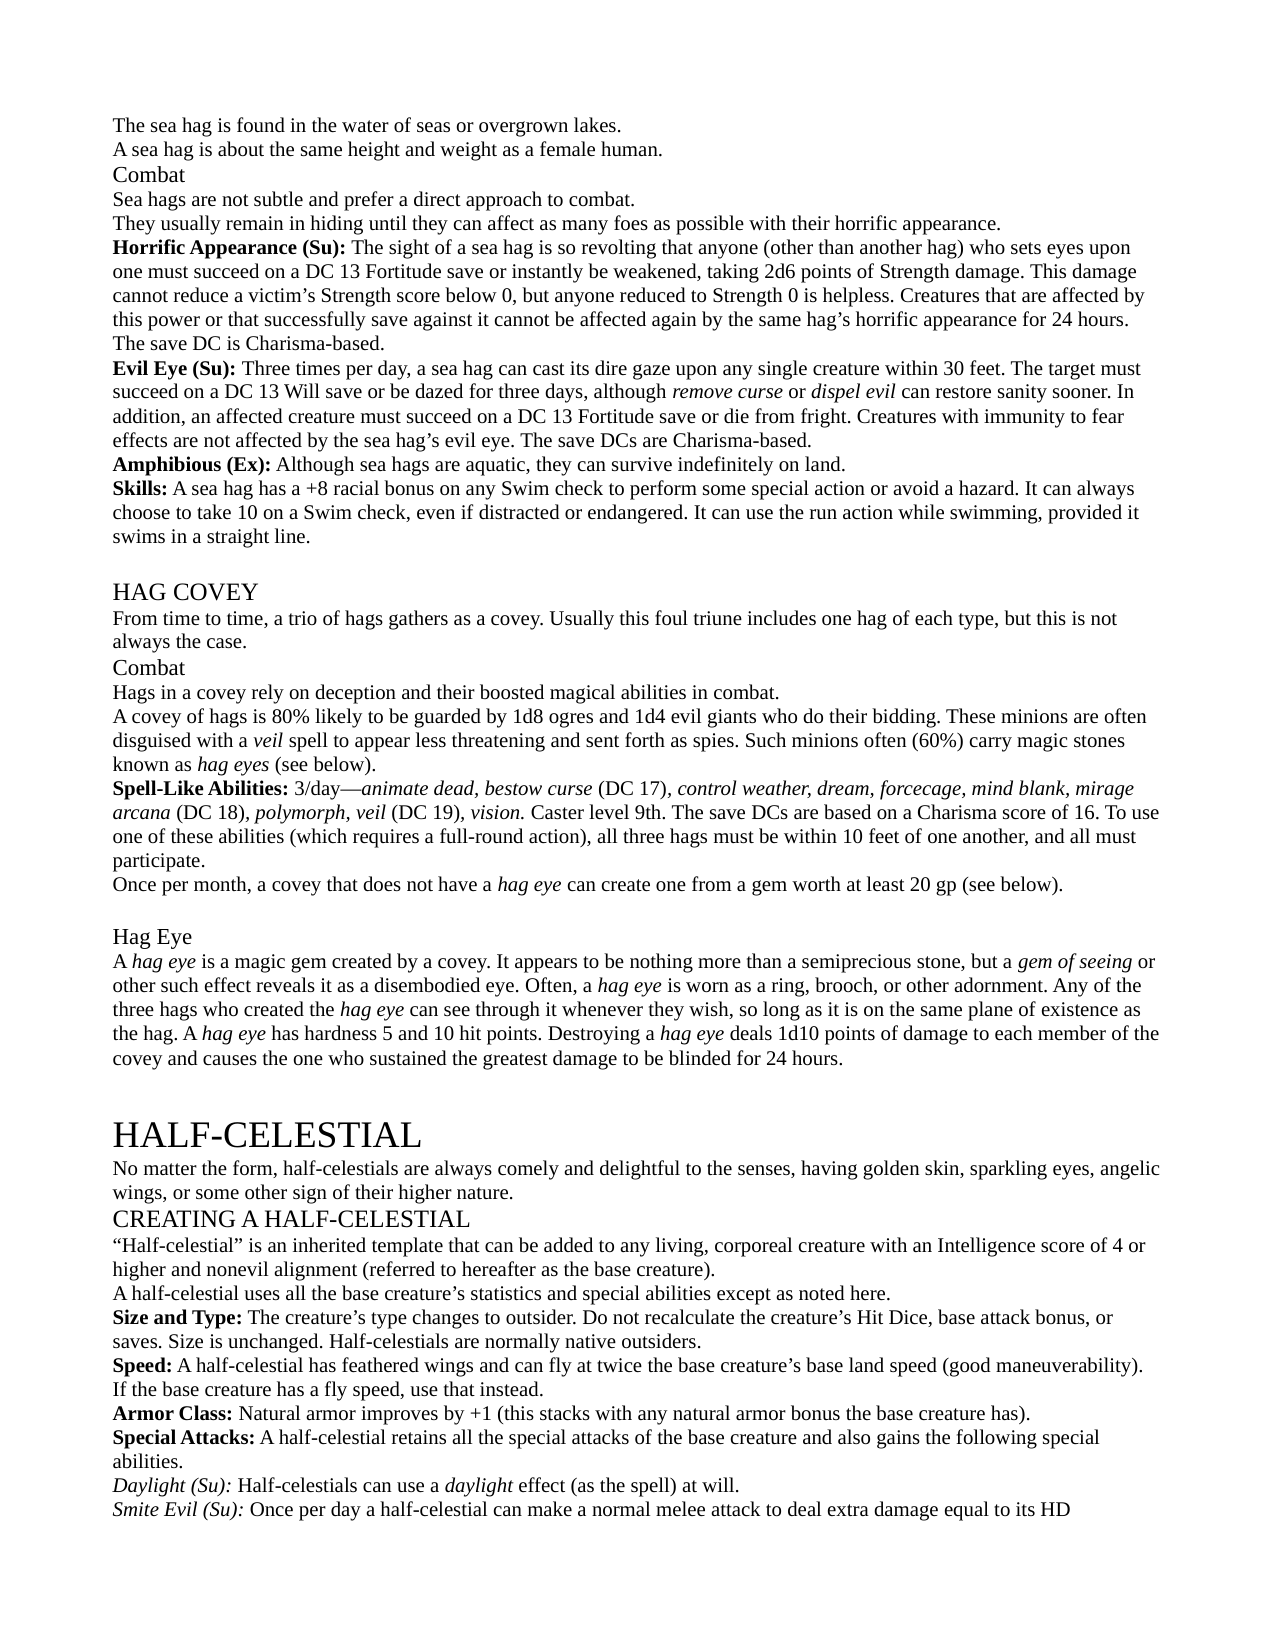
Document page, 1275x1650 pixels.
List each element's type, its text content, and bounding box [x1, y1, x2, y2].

text Amphibious (Ex): Although sea hags are aquatic, they can survive indefinitely on land. [112, 452, 1162, 476]
text “Half-celestial” is an inherited template that can be added to any living, corporeal creature with an Intelligence score of 4 or higher and nonevil alignment (referred to hereafter as the base creature). [112, 1233, 1162, 1281]
text Once per month, a covey that does not have a hag eye can create one from a gem worth at least 20 gp (see below). [112, 872, 1162, 896]
text A hag eye is a magic gem created by a covey. It appears to be nothing more than a semiprecious stone, but a gem of seeing or other such effect reveals it as a disembodied eye. Often, a hag eye is worn as a ring, brooch, or other adornment. Any of the three hags who created the hag eye can see through it whenever they wish, so long as it is on the same plane of existence as the hag. A hag eye has hardness 5 and 10 hit points. Destroying a hag eye deals 1d10 points of damage to each member of the covey and causes the one who sustained the greatest damage to be blinded for 24 hours. [112, 949, 1162, 1069]
text Smite Evil (Su): Once per day a half-celestial can make a normal melee attack to deal extra damage equal to its HD [112, 1497, 1162, 1521]
text Spell-Like Abilities: 3/day—animate dead, bestow curse (DC 17), control weather, dream, forcecage, mind blank, mirage arcana (DC 18), polymorph, veil (DC 19), vision. Caster level 9th. The save DCs are based on a Charisma score of 16. To use one of these abilities (which requires a full-round action), all three hags must be within 10 feet of one another, and all must participate. [112, 776, 1162, 872]
text Daylight (Su): Half-celestials can use a daylight effect (as the spell) at will. [112, 1473, 1162, 1497]
text HAG COVEY [112, 577, 1162, 605]
text Skills: A sea hag has a +8 racial bonus on any Swim check to perform some special action or avoid a hazard. It can always choose to take 10 on a Swim check, even if distracted or endangered. It can use the run action while swimming, provided it swims in a straight line. [112, 476, 1162, 548]
text CREATING A HALF-CELESTIAL [112, 1204, 1162, 1233]
text Combat [112, 653, 1162, 680]
text A covey of hags is 80% likely to be guarded by 1d8 ogres and 1d4 evil giants who do their bidding. These minions are often disguised with a veil spell to appear less threatening and sent forth as spies. Such minions often (60%) carry magic stones known as hag eyes (see below). [112, 704, 1162, 776]
text A half-celestial uses all the base creature’s statistics and special abilities except as noted here. [112, 1281, 1162, 1305]
text The sea hag is found in the water of seas or overgrown lakes. [112, 112, 1162, 137]
text Horrific Appearance (Su): The sight of a sea hag is so revolting that anyone (other than another hag) who sets eyes upon one must succeed on a DC 13 Fortitude save or instantly be weakened, taking 2d6 points of Strength damage. This damage cannot reduce a victim’s Strength score below 0, but anyone reduced to Strength 0 is helpless. Creatures that are affected by this power or that successfully save against it cannot be affected again by the same hag’s horrific appearance for 24 hours. The save DC is Charisma-based. [112, 235, 1162, 355]
text HALF-CELESTIAL [112, 1113, 1162, 1156]
text Speed: A half-celestial has feathered wings and can fly at twice the base creature’s base land speed (good maneuverability). If the base creature has a fly speed, use that instead. [112, 1353, 1162, 1401]
text Hags in a covey rely on deception and their boosted magical abilities in combat. [112, 680, 1162, 704]
text Combat [112, 161, 1162, 187]
text A sea hag is about the same height and weight as a female human. [112, 137, 1162, 161]
text Sea hags are not subtle and prefer a direct approach to combat. [112, 187, 1162, 211]
text From time to time, a trio of hags gathers as a covey. Usually this foul triune includes one hag of each type, but this is not always the case. [112, 605, 1162, 653]
text No matter the form, half-celestials are always comely and delightful to the senses, having golden skin, sparkling eyes, angelic wings, or some other sign of their higher nature. [112, 1156, 1162, 1204]
text Size and Type: The creature’s type changes to outsider. Do not recalculate the creature’s Hit Dice, base attack bonus, or saves. Size is unchanged. Half-celestials are normally native outsiders. [112, 1305, 1162, 1353]
text Armor Class: Natural armor improves by +1 (this stacks with any natural armor bonus the base creature has). [112, 1401, 1162, 1425]
text They usually remain in hiding until they can affect as many foes as possible with their horrific appearance. [112, 211, 1162, 235]
text Evil Eye (Su): Three times per day, a sea hag can cast its dire gaze upon any single creature within 30 feet. The target must succeed on a DC 13 Will save or be dazed for three days, although remove curse or dispel evil can restore sanity sooner. In addition, an affected creature must succeed on a DC 13 Fortitude save or die from fright. Creatures with immunity to fear effects are not affected by the sea hag’s evil eye. The save DCs are Charisma-based. [112, 355, 1162, 452]
text Hag Eye [112, 923, 1162, 949]
text Special Attacks: A half-celestial retains all the special attacks of the base creature and also gains the following special abilities. [112, 1425, 1162, 1473]
